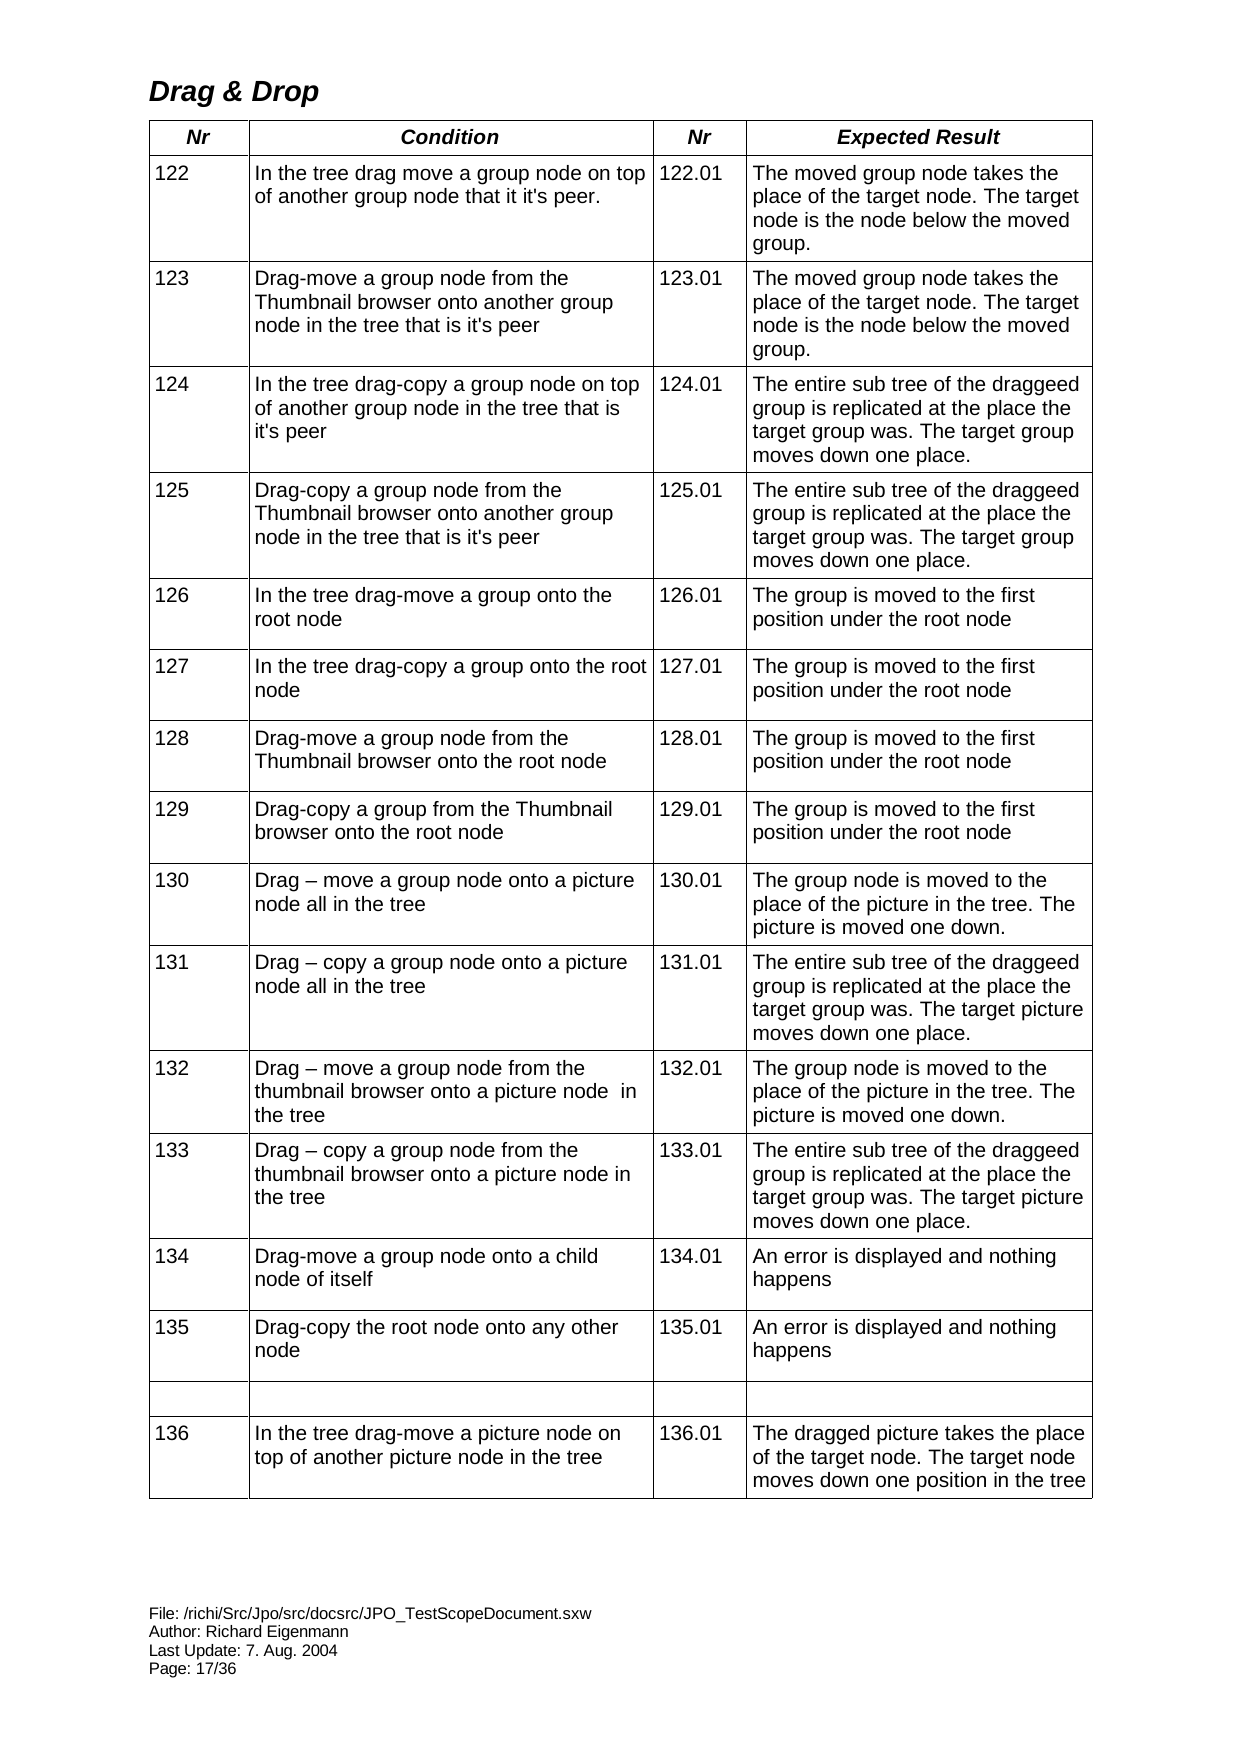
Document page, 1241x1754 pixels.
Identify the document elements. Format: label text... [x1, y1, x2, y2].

table_cell The moved group node takes the place of the target node. The target node is the node below the moved group. [747, 262, 1092, 366]
table_header Expected Result [747, 121, 1092, 155]
table_cell Drag-copy a group node from the Thumbnail browser onto another group node in the tree that is it's peer [250, 473, 653, 578]
table_cell An error is displayed and nothing happens [747, 1239, 1092, 1310]
table_header Condition [250, 121, 653, 155]
table_cell Drag-move a group node onto a child node of itself [250, 1239, 653, 1310]
table_cell In the tree drag-move a group onto the root node [250, 579, 653, 649]
table_cell 130 [150, 864, 248, 945]
table_cell 127.01 [654, 650, 746, 720]
table_cell Drag – copy a group node onto a picture node all in the tree [250, 946, 653, 1050]
table_cell 128 [150, 721, 248, 791]
table_cell 126.01 [654, 579, 746, 649]
table_cell Drag – copy a group node from the thumbnail browser onto a picture node in the tree [250, 1134, 653, 1238]
table_cell 126 [150, 579, 248, 649]
table_cell 129 [150, 792, 248, 863]
table_cell The group is moved to the first position under the root node [747, 650, 1092, 720]
table_cell 130.01 [654, 864, 746, 945]
table_cell 132 [150, 1051, 248, 1133]
table_cell 134 [150, 1239, 248, 1310]
table_cell [747, 1382, 1092, 1416]
table_cell 129.01 [654, 792, 746, 863]
table_cell 134.01 [654, 1239, 746, 1310]
table_cell 128.01 [654, 721, 746, 791]
table_header Nr [654, 121, 746, 155]
table_cell [654, 1382, 746, 1416]
table_cell 122.01 [654, 156, 746, 261]
table_cell Drag-copy the root node onto any other node [250, 1311, 653, 1381]
table_cell The moved group node takes the place of the target node. The target node is the node below the moved group. [747, 156, 1092, 261]
table_cell 135 [150, 1311, 248, 1381]
table_cell In the tree drag-copy a group node on top of another group node in the tree that is it's peer [250, 367, 653, 472]
table_cell The group node is moved to the place of the picture in the tree. The picture is moved one down. [747, 864, 1092, 945]
table_cell 124 [150, 367, 248, 472]
table_cell The group is moved to the first position under the root node [747, 721, 1092, 791]
table_cell 131.01 [654, 946, 746, 1050]
table_cell The group is moved to the first position under the root node [747, 579, 1092, 649]
table_cell 136 [150, 1417, 248, 1498]
table_cell 132.01 [654, 1051, 746, 1133]
table_cell 123 [150, 262, 248, 366]
table_cell 124.01 [654, 367, 746, 472]
table_cell The dragged picture takes the place of the target node. The target node moves down one position in the tree [747, 1417, 1092, 1498]
table_cell The group is moved to the first position under the root node [747, 792, 1092, 863]
table_cell 135.01 [654, 1311, 746, 1381]
table_header Nr [150, 121, 248, 155]
table_cell In the tree drag-copy a group onto the root node [250, 650, 653, 720]
table_cell In the tree drag move a group node on top of another group node that it it's peer. [250, 156, 653, 261]
table_cell Drag – move a group node onto a picture node all in the tree [250, 864, 653, 945]
table_cell 125.01 [654, 473, 746, 578]
table_cell 133 [150, 1134, 248, 1238]
table_cell The entire sub tree of the draggeed group is replicated at the place the target group was. The target picture moves down one place. [747, 946, 1092, 1050]
table_cell 125 [150, 473, 248, 578]
table_cell The group node is moved to the place of the picture in the tree. The picture is moved one down. [747, 1051, 1092, 1133]
table_cell 133.01 [654, 1134, 746, 1238]
table_cell The entire sub tree of the draggeed group is replicated at the place the target group was. The target picture moves down one place. [747, 1134, 1092, 1238]
subtitle Drag & Drop [148, 75, 1092, 107]
table_cell Drag-copy a group from the Thumbnail browser onto the root node [250, 792, 653, 863]
table_cell The entire sub tree of the draggeed group is replicated at the place the target group was. The target group moves down one place. [747, 367, 1092, 472]
table_cell Drag-move a group node from the Thumbnail browser onto the root node [250, 721, 653, 791]
table_cell 136.01 [654, 1417, 746, 1498]
table_cell 123.01 [654, 262, 746, 366]
table_cell 131 [150, 946, 248, 1050]
table_cell [250, 1382, 653, 1416]
table_cell An error is displayed and nothing happens [747, 1311, 1092, 1381]
table_cell 122 [150, 156, 248, 261]
table_cell Drag-move a group node from the Thumbnail browser onto another group node in the tree that is it's peer [250, 262, 653, 366]
table_cell The entire sub tree of the draggeed group is replicated at the place the target group was. The target group moves down one place. [747, 473, 1092, 578]
table_cell [150, 1382, 248, 1416]
table_cell In the tree drag-move a picture node on top of another picture node in the tree [250, 1417, 653, 1498]
table_cell Drag – move a group node from the thumbnail browser onto a picture node in the tree [250, 1051, 653, 1133]
table_cell 127 [150, 650, 248, 720]
